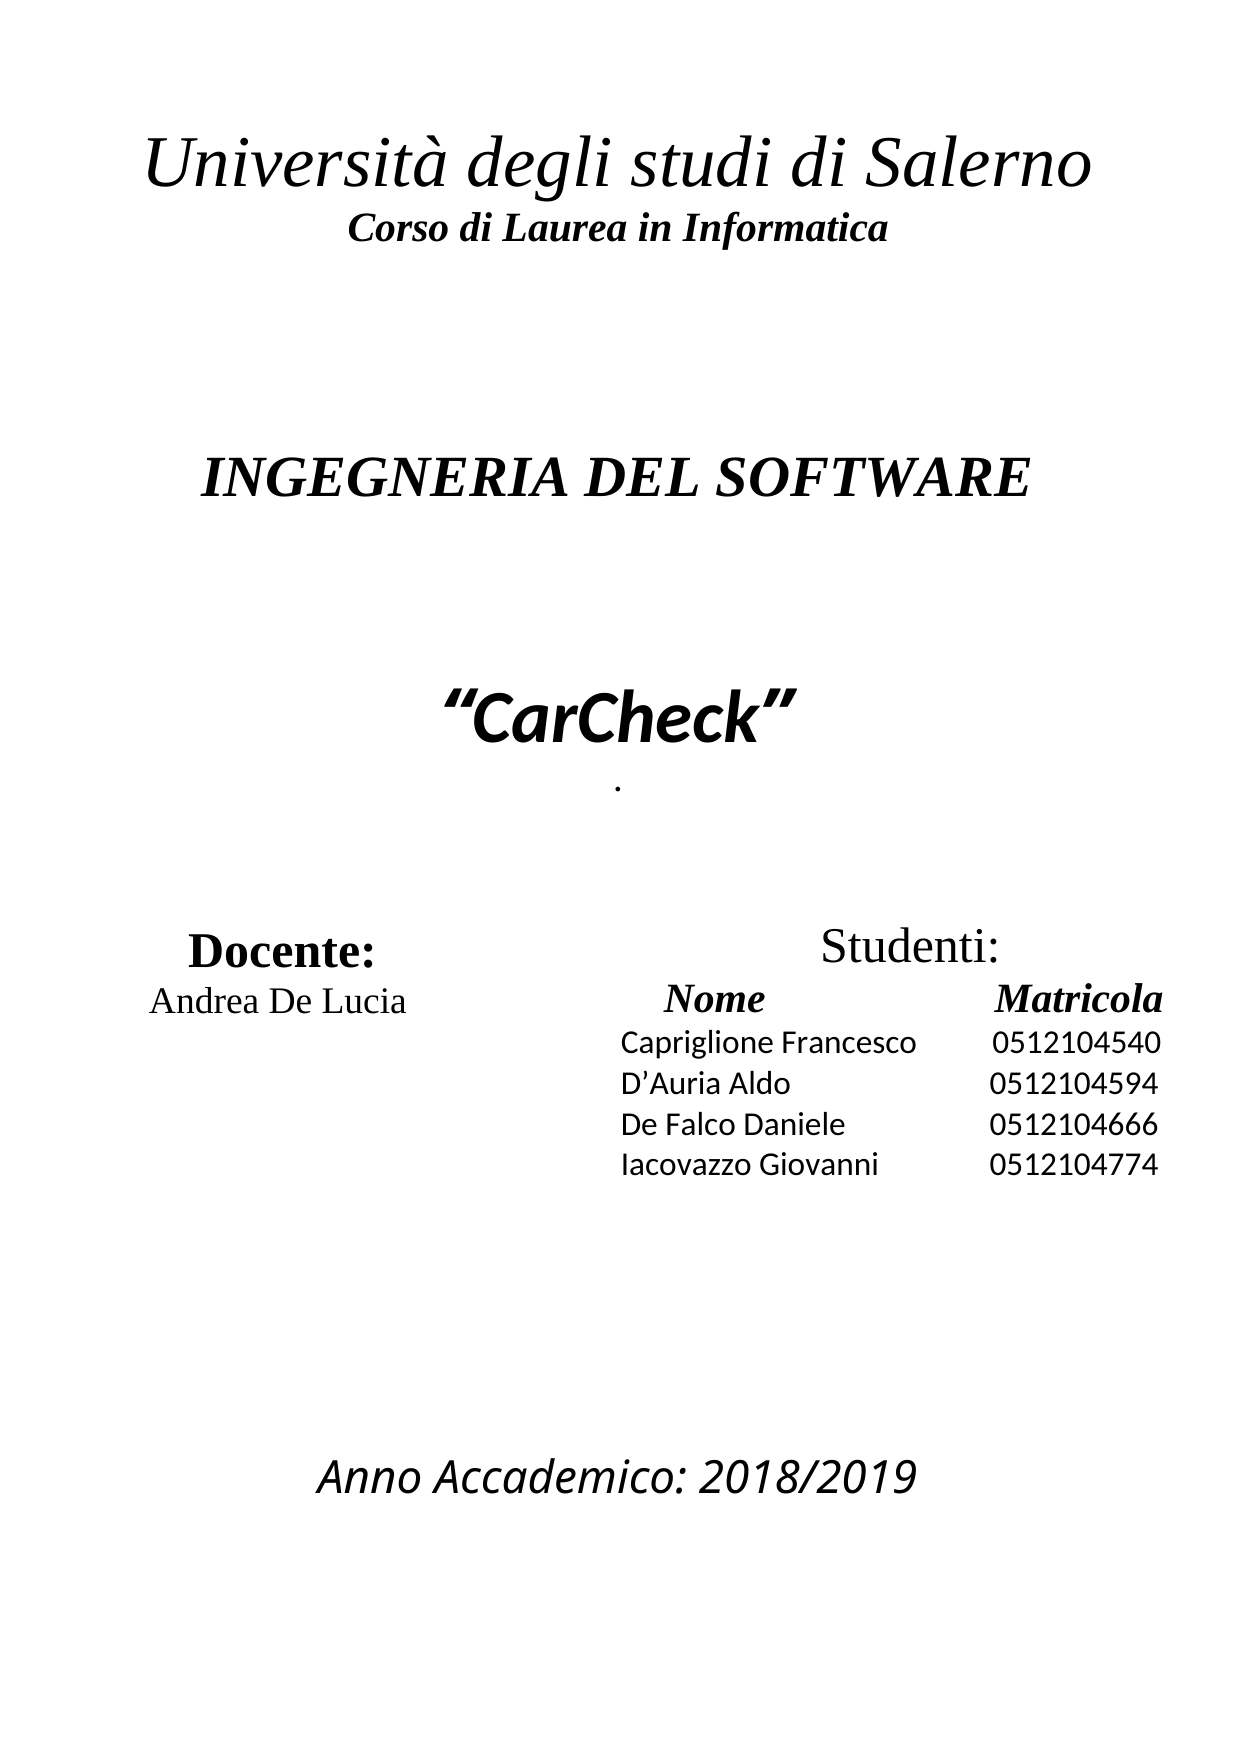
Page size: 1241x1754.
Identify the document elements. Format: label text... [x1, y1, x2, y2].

subtitle Studenti: [621, 916, 1200, 973]
text Università degli studi di Salerno [118, 118, 1122, 202]
text Docente: [149, 921, 416, 978]
text Anno Accademico: 2018/2019 [118, 1444, 1122, 1507]
text Capriglione Francesco 0512104540 D’Auria Aldo 0512104594 De Falco Daniele 0512104666 Iacovazzo Giovanni 0512104774 [621, 1021, 1200, 1184]
text Andrea De Lucia [149, 978, 416, 1021]
text Corso di Laurea in Informatica [118, 202, 1122, 250]
subtitle Nome Matricola [621, 973, 1200, 1021]
